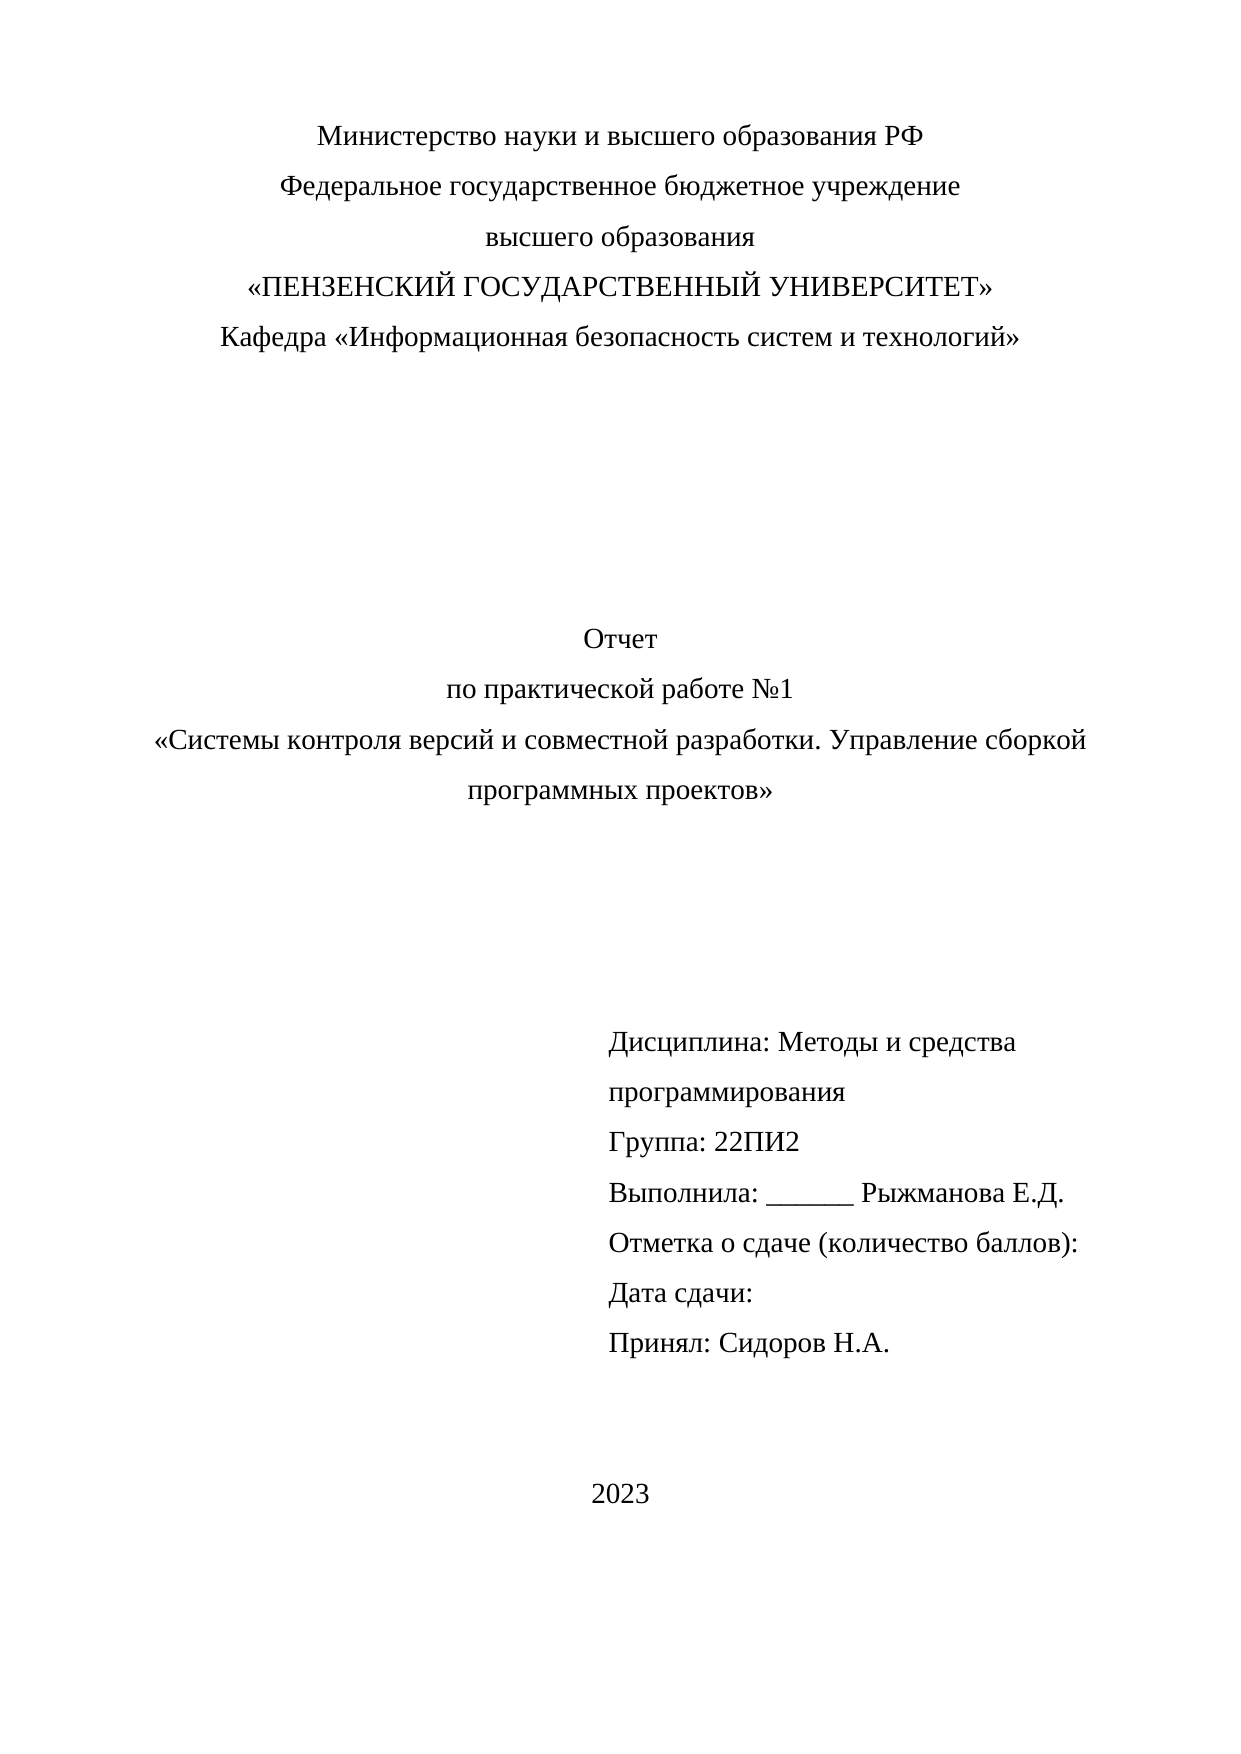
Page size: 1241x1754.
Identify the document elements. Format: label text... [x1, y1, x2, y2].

text Дисциплина: Методы и средства программирования [608, 1024, 1122, 1108]
text Кафедра «Информационная безопасность систем и технологий» [118, 319, 1122, 353]
text «Системы контроля версий и совместной разработки. Управление сборкой программных проектов» [118, 722, 1122, 806]
text Принял: Сидоров Н.А. [608, 1326, 1122, 1359]
text 2023 [118, 1477, 1122, 1510]
text Министерство науки и высшего образования РФ [118, 118, 1122, 152]
text Группа: 22ПИ2 [608, 1124, 1122, 1158]
text Дата сдачи: [608, 1275, 1122, 1309]
text по практической работе №1 [118, 672, 1122, 705]
text Федеральное государственное бюджетное учреждение [118, 168, 1122, 202]
text Отчет [118, 621, 1122, 655]
text «ПЕНЗЕНСКИЙ ГОСУДАРСТВЕННЫЙ УНИВЕРСИТЕТ» [118, 269, 1122, 303]
text высшего образования [118, 219, 1122, 252]
text Отметка о сдаче (количество баллов): [608, 1225, 1122, 1258]
text Выполнила: ______ Рыжманова Е.Д. [608, 1175, 1122, 1208]
